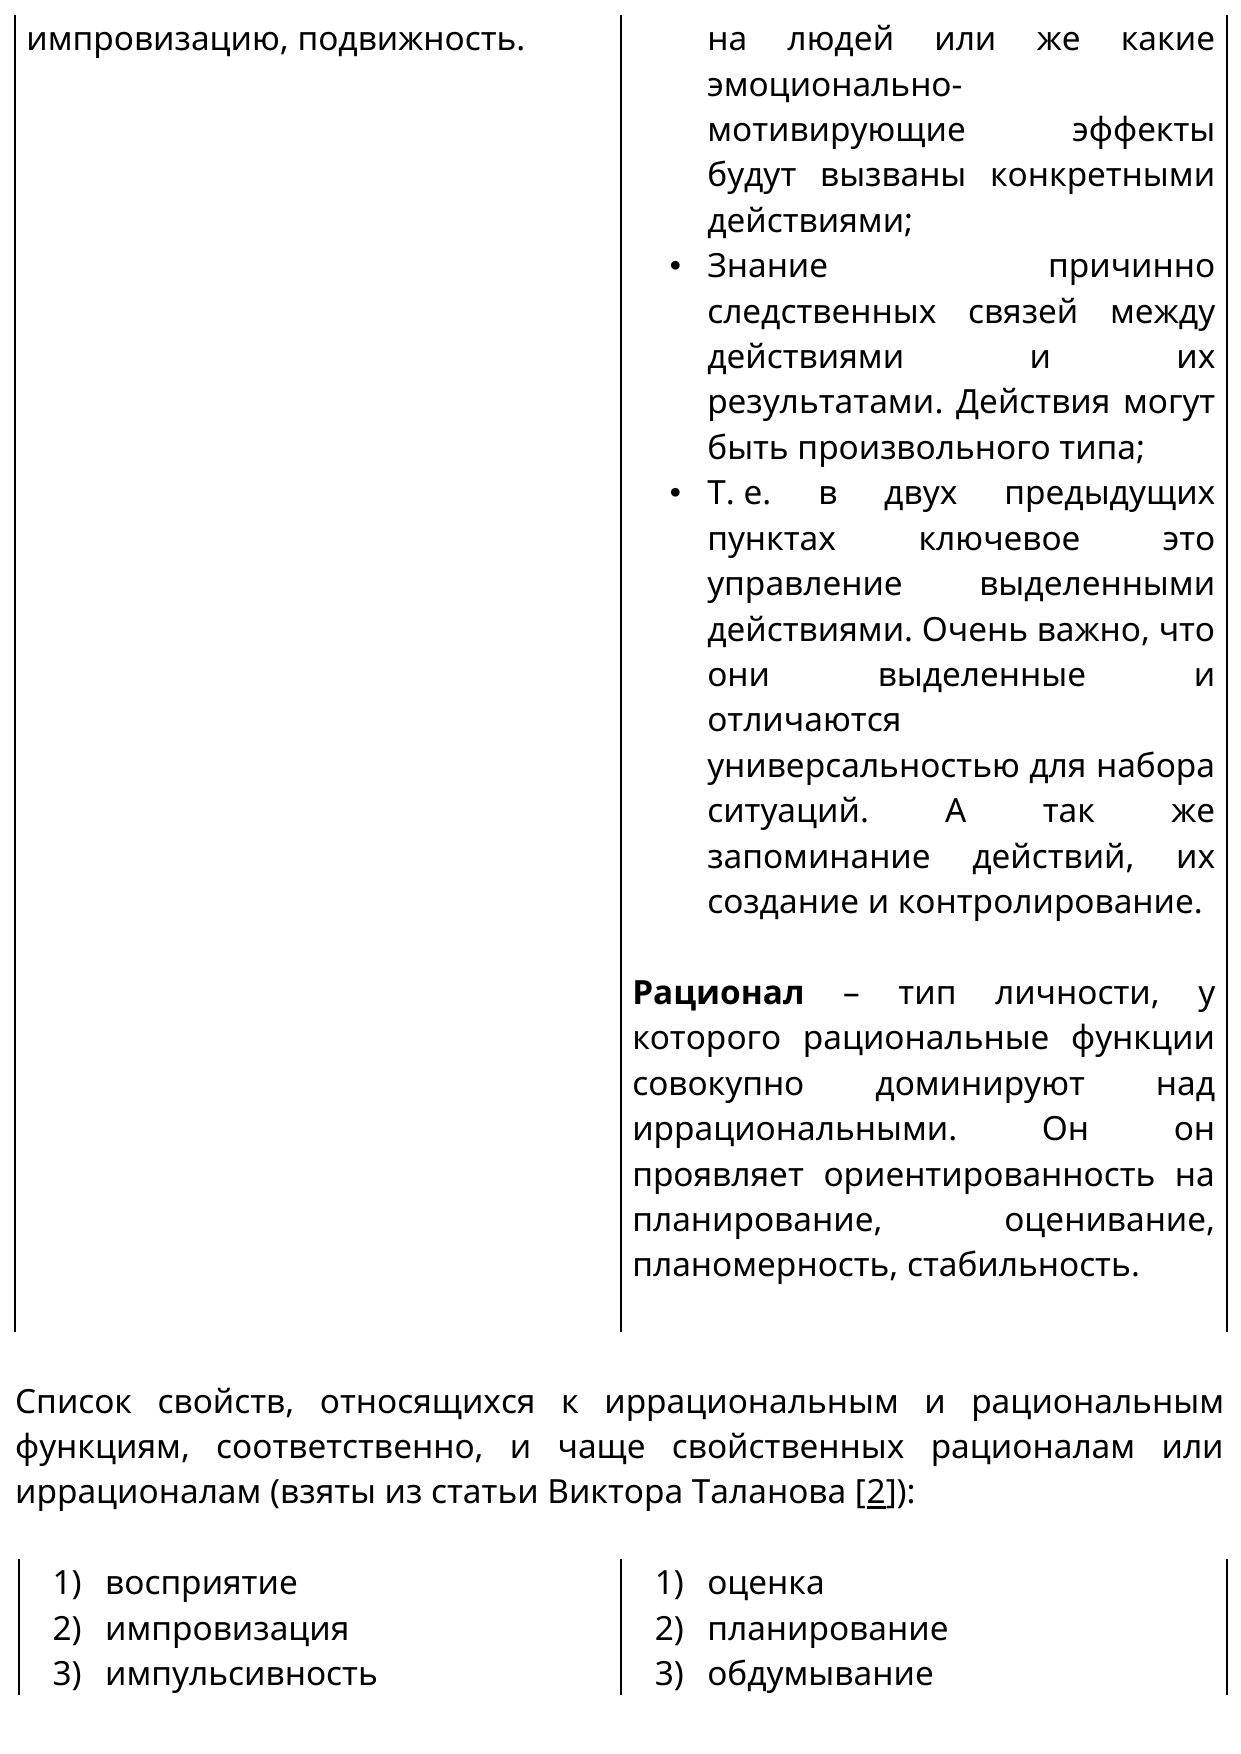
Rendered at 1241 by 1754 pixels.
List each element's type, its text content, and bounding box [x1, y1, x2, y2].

table_header восприятие [20, 1559, 620, 1604]
table_header на людей или же какие эмоционально-мотивирующие эффекты будут вызваны конкретными действиями; Знание причинно следственных связей между действиями и их результатами. Действия могут быть произвольного типа; Т. е. в двух предыдущих пунктах ключевое это управление выделенными действиями. Очень важно, что они выделенные и отличаются универсальностью для набора ситуаций. А так же запоминание действий, их создание и контролирование. Рационал – тип личности, у которого рациональные функции совокупно доминируют над иррациональными. Он он проявляет ориентированность на планирование, оценивание, планомерность, стабильность. [622, 15, 1226, 1332]
text Список свойств, относящихся к иррациональным и рациональным функциям, соответственно, и чаще свойственных рационалам или иррационалам (взяты из статьи Виктора Таланова [2]): [15, 1377, 1225, 1514]
table_cell импульсивность [20, 1650, 620, 1695]
table_cell обдумывание [622, 1650, 1226, 1695]
table_cell планирование [622, 1605, 1226, 1650]
table_header оценка [622, 1559, 1226, 1604]
table_header P Иррациональные функции занимаются простыми характеристиками, выделяемыми из изменчивого мира: их узнаванием, восприятием, иногда к этому добавляются простые реакции и мотивации. Это как бы базовый уровень. И восприятие на базовом уровне может быть следующим: Физические и силовые качества, в т. ч. свойство принадлежности, очевидные ассоциации относительно происходящего; Неожиданные и неочевидные, да и просто самые разнообразные ассоциации от событий вокруг; Приятные и неприятные ощущения, гармоничность, комфорт; Фантазии и образы внутреннего мира. Вместе с этим, иррациональные функции отвечают за удовлетворение физических, социально-статусных и исследовательских мотиваций. А так же отвечают за переключение с восприятия старой информации на восприятие новой. Отличием иррациональных функций является то, что они взаимодействует с чуть ли не бесконечным разнообразием воспринимаемого. Иррационал – тип личности, у которого иррациональные функции совокупно доминируют над рациональными. Он проявляет ориентированность на восприятие, спонтанность, импровизацию, подвижность. [16, 15, 620, 1332]
table_cell импровизация [20, 1605, 620, 1650]
